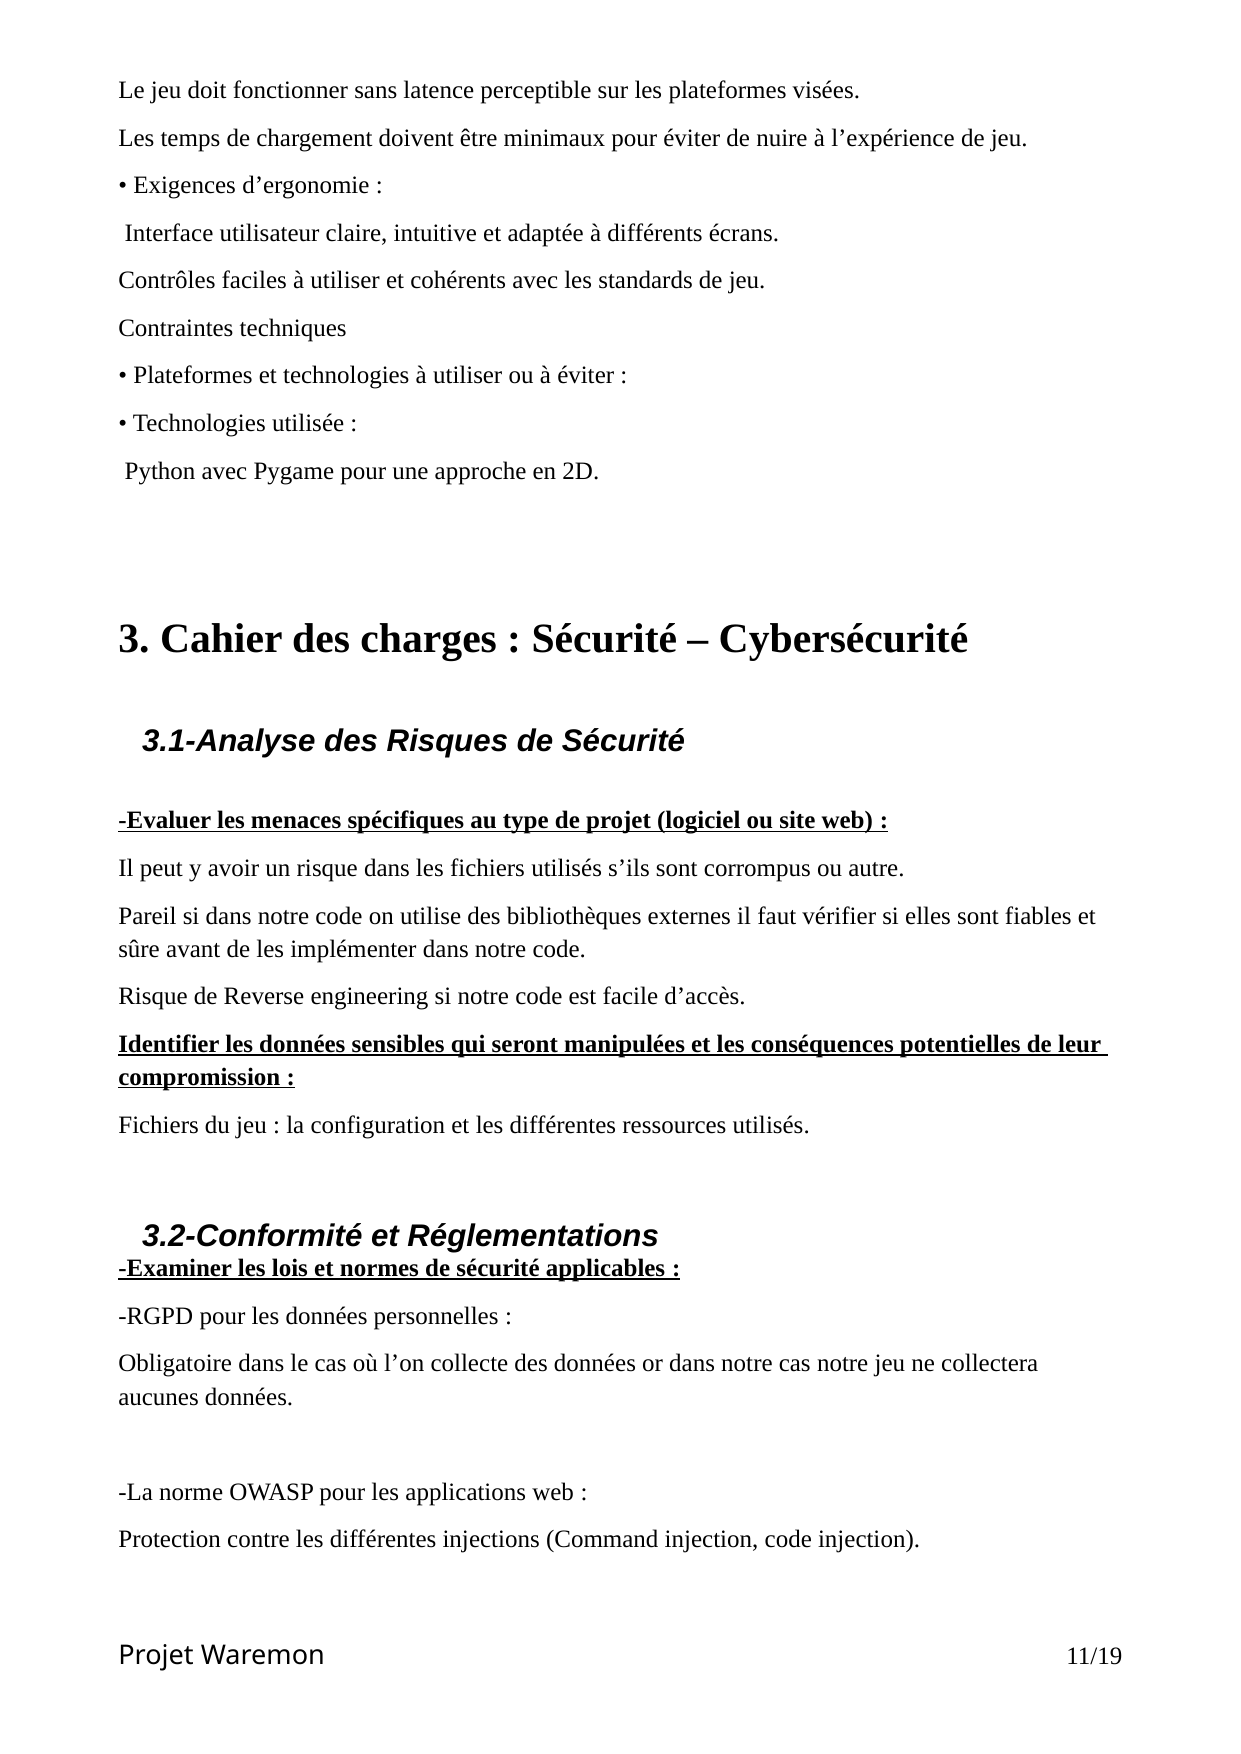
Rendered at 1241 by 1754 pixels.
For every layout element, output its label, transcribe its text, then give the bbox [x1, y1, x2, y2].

text Risque de Reverse engineering si notre code est facile d’accès. [118, 981, 1122, 1010]
subtitle 3.2-Conformité et Réglementations [142, 1217, 1122, 1253]
text Pareil si dans notre code on utilise des bibliothèques externes il faut vérifier si elles sont fiables et sûre avant de les implémenter dans notre code. [118, 901, 1122, 963]
subtitle 3. Cahier des charges : Sécurité – Cybersécurité [118, 613, 1122, 661]
text • Technologies utilisée : [118, 408, 1122, 437]
text Protection contre les différentes injections (Command injection, code injection). [118, 1524, 1122, 1553]
text Contrôles faciles à utiliser et cohérents avec les standards de jeu. [118, 265, 1122, 294]
text • Plateformes et technologies à utiliser ou à éviter : [118, 361, 1122, 389]
text -RGPD pour les données personnelles : [118, 1301, 1122, 1330]
text Les temps de chargement doivent être minimaux pour éviter de nuire à l’expérience de jeu. [118, 123, 1122, 151]
text Il peut y avoir un risque dans les fichiers utilisés s’ils sont corrompus ou autre. [118, 853, 1122, 882]
text Identifier les données sensibles qui seront manipulées et les conséquences potentielles de leur compromission : [118, 1029, 1122, 1091]
text Contraintes techniques [118, 313, 1122, 342]
text • Exigences d’ergonomie : [118, 170, 1122, 199]
text Python avec Pygame pour une approche en 2D. [118, 456, 1122, 484]
text -Evaluer les menaces spécifiques au type de projet (logiciel ou site web) : [118, 806, 1122, 834]
text -Examiner les lois et normes de sécurité applicables : [118, 1253, 1122, 1282]
text Fichiers du jeu : la configuration et les différentes ressources utilisés. [118, 1110, 1122, 1138]
text -La norme OWASP pour les applications web : [118, 1477, 1122, 1506]
subtitle 3.1-Analyse des Risques de Sécurité [142, 722, 1122, 758]
text Obligatoire dans le cas où l’on collecte des données or dans notre cas notre jeu ne collectera aucunes données. [118, 1348, 1122, 1410]
text Interface utilisateur claire, intuitive et adaptée à différents écrans. [118, 218, 1122, 247]
text Le jeu doit fonctionner sans latence perceptible sur les plateformes visées. [118, 75, 1122, 104]
